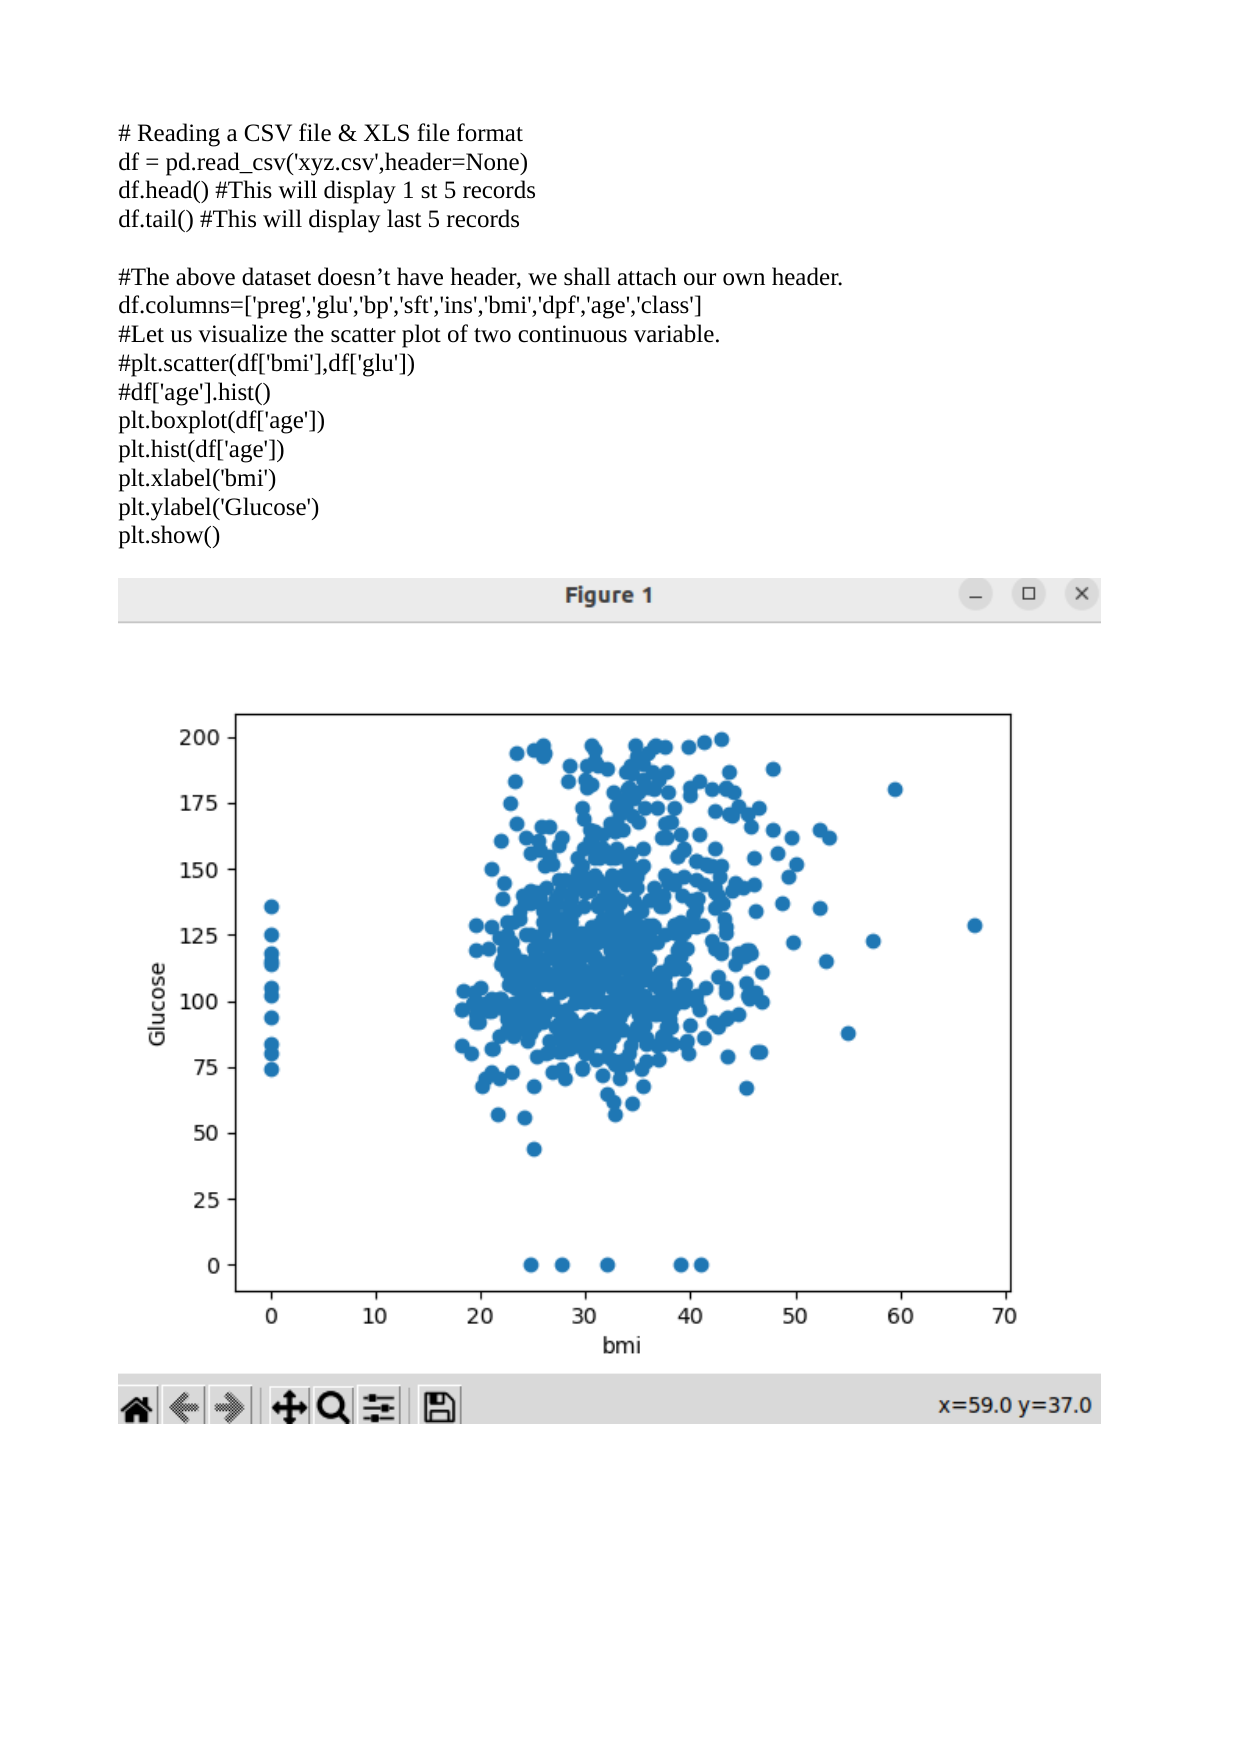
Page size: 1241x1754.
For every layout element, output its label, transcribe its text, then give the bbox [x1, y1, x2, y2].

text plt.hist(df['age']) [118, 434, 1122, 463]
text df.tail() #This will display last 5 records [118, 204, 1122, 233]
text #plt.scatter(df['bmi'],df['glu']) [118, 348, 1122, 377]
text df = pd.read_csv('xyz.csv',header=None) [118, 147, 1122, 176]
text #The above dataset doesn’t have header, we shall attach our own header. [118, 262, 1122, 291]
text df.head() #This will display 1 st 5 records [118, 176, 1122, 204]
picture [118, 578, 1101, 1424]
text plt.ylabel('Glucose') [118, 492, 1122, 521]
text plt.show() [118, 521, 1122, 549]
text #df['age'].hist() [118, 377, 1122, 406]
text #Let us visualize the scatter plot of two continuous variable. [118, 319, 1122, 348]
text plt.xlabel('bmi') [118, 463, 1122, 492]
text # Reading a CSV file & XLS file format [118, 118, 1122, 147]
text df.columns=['preg','glu','bp','sft','ins','bmi','dpf','age','class'] [118, 291, 1122, 319]
text plt.boxplot(df['age']) [118, 406, 1122, 434]
